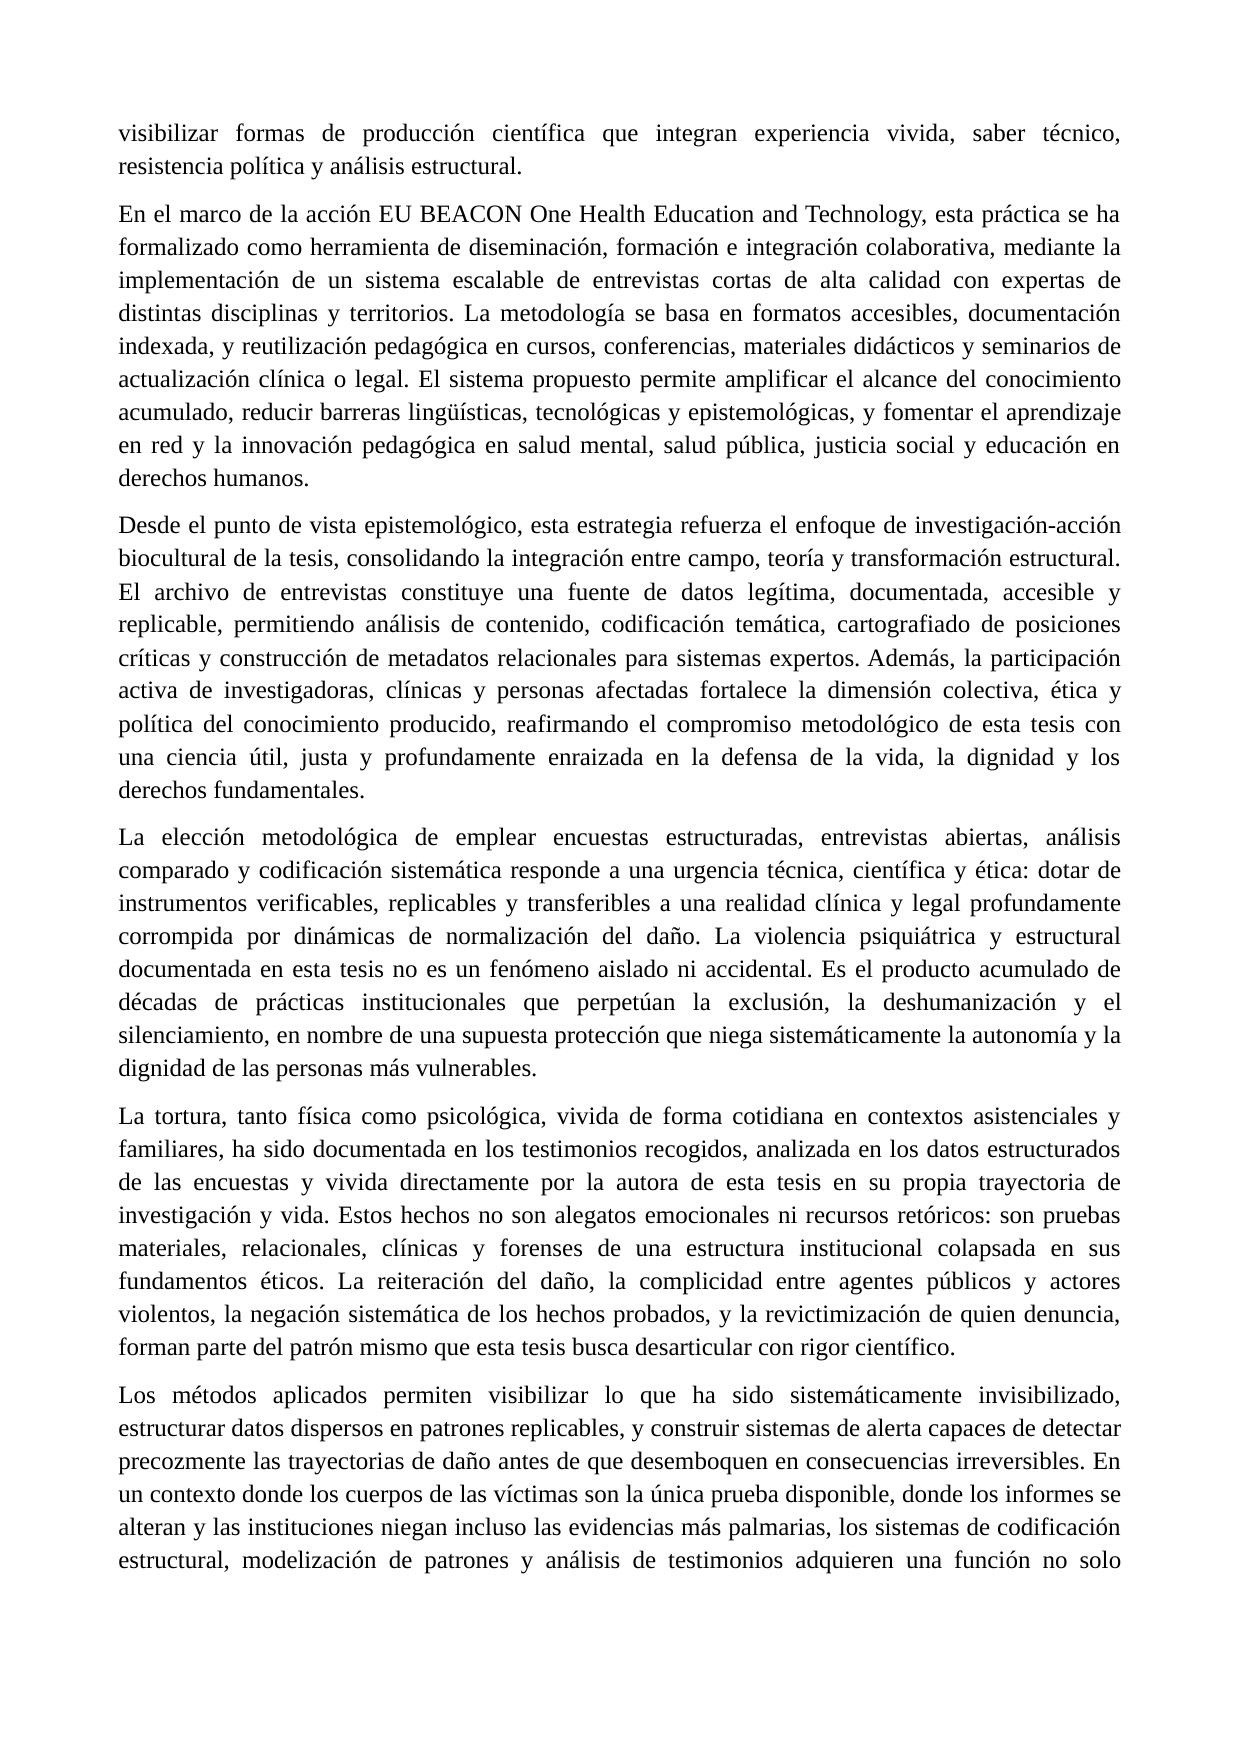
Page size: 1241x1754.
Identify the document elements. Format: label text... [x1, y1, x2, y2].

text La elección metodológica de emplear encuestas estructuradas, entrevistas abiertas, análisis comparado y codificación sistemática responde a una urgencia técnica, científica y ética: dotar de instrumentos verificables, replicables y transferibles a una realidad clínica y legal profundamente corrompida por dinámicas de normalización del daño. La violencia psiquiátrica y estructural documentada en esta tesis no es un fenómeno aislado ni accidental. Es el producto acumulado de décadas de prácticas institucionales que perpetúan la exclusión, la deshumanización y el silenciamiento, en nombre de una supuesta protección que niega sistemáticamente la autonomía y la dignidad de las personas más vulnerables. [118, 822, 1122, 1082]
text La tortura, tanto física como psicológica, vivida de forma cotidiana en contextos asistenciales y familiares, ha sido documentada en los testimonios recogidos, analizada en los datos estructurados de las encuestas y vivida directamente por la autora de esta tesis en su propia trayectoria de investigación y vida. Estos hechos no son alegatos emocionales ni recursos retóricos: son pruebas materiales, relacionales, clínicas y forenses de una estructura institucional colapsada en sus fundamentos éticos. La reiteración del daño, la complicidad entre agentes públicos y actores violentos, la negación sistemática de los hechos probados, y la revictimización de quien denuncia, forman parte del patrón mismo que esta tesis busca desarticular con rigor científico. [118, 1101, 1122, 1361]
text Los métodos aplicados permiten visibilizar lo que ha sido sistemáticamente invisibilizado, estructurar datos dispersos en patrones replicables, y construir sistemas de alerta capaces de detectar precozmente las trayectorias de daño antes de que desemboquen en consecuencias irreversibles. En un contexto donde los cuerpos de las víctimas son la única prueba disponible, donde los informes se alteran y las instituciones niegan incluso las evidencias más palmarias, los sistemas de codificación estructural, modelización de patrones y análisis de testimonios adquieren una función no solo [118, 1380, 1122, 1574]
text Desde el punto de vista epistemológico, esta estrategia refuerza el enfoque de investigación-acción biocultural de la tesis, consolidando la integración entre campo, teoría y transformación estructural. El archivo de entrevistas constituye una fuente de datos legítima, documentada, accesible y replicable, permitiendo análisis de contenido, codificación temática, cartografiado de posiciones críticas y construcción de metadatos relacionales para sistemas expertos. Además, la participación activa de investigadoras, clínicas y personas afectadas fortalece la dimensión colectiva, ética y política del conocimiento producido, reafirmando el compromiso metodológico de esta tesis con una ciencia útil, justa y profundamente enraizada en la defensa de la vida, la dignidad y los derechos fundamentales. [118, 511, 1122, 803]
text visibilizar formas de producción científica que integran experiencia vivida, saber técnico, resistencia política y análisis estructural. [118, 118, 1122, 180]
text En el marco de la acción EU BEACON One Health Education and Technology, esta práctica se ha formalizado como herramienta de diseminación, formación e integración colaborativa, mediante la implementación de un sistema escalable de entrevistas cortas de alta calidad con expertas de distintas disciplinas y territorios. La metodología se basa en formatos accesibles, documentación indexada, y reutilización pedagógica en cursos, conferencias, materiales didácticos y seminarios de actualización clínica o legal. El sistema propuesto permite amplificar el alcance del conocimiento acumulado, reducir barreras lingüísticas, tecnológicas y epistemológicas, y fomentar el aprendizaje en red y la innovación pedagógica en salud mental, salud pública, justicia social y educación en derechos humanos. [118, 199, 1122, 492]
